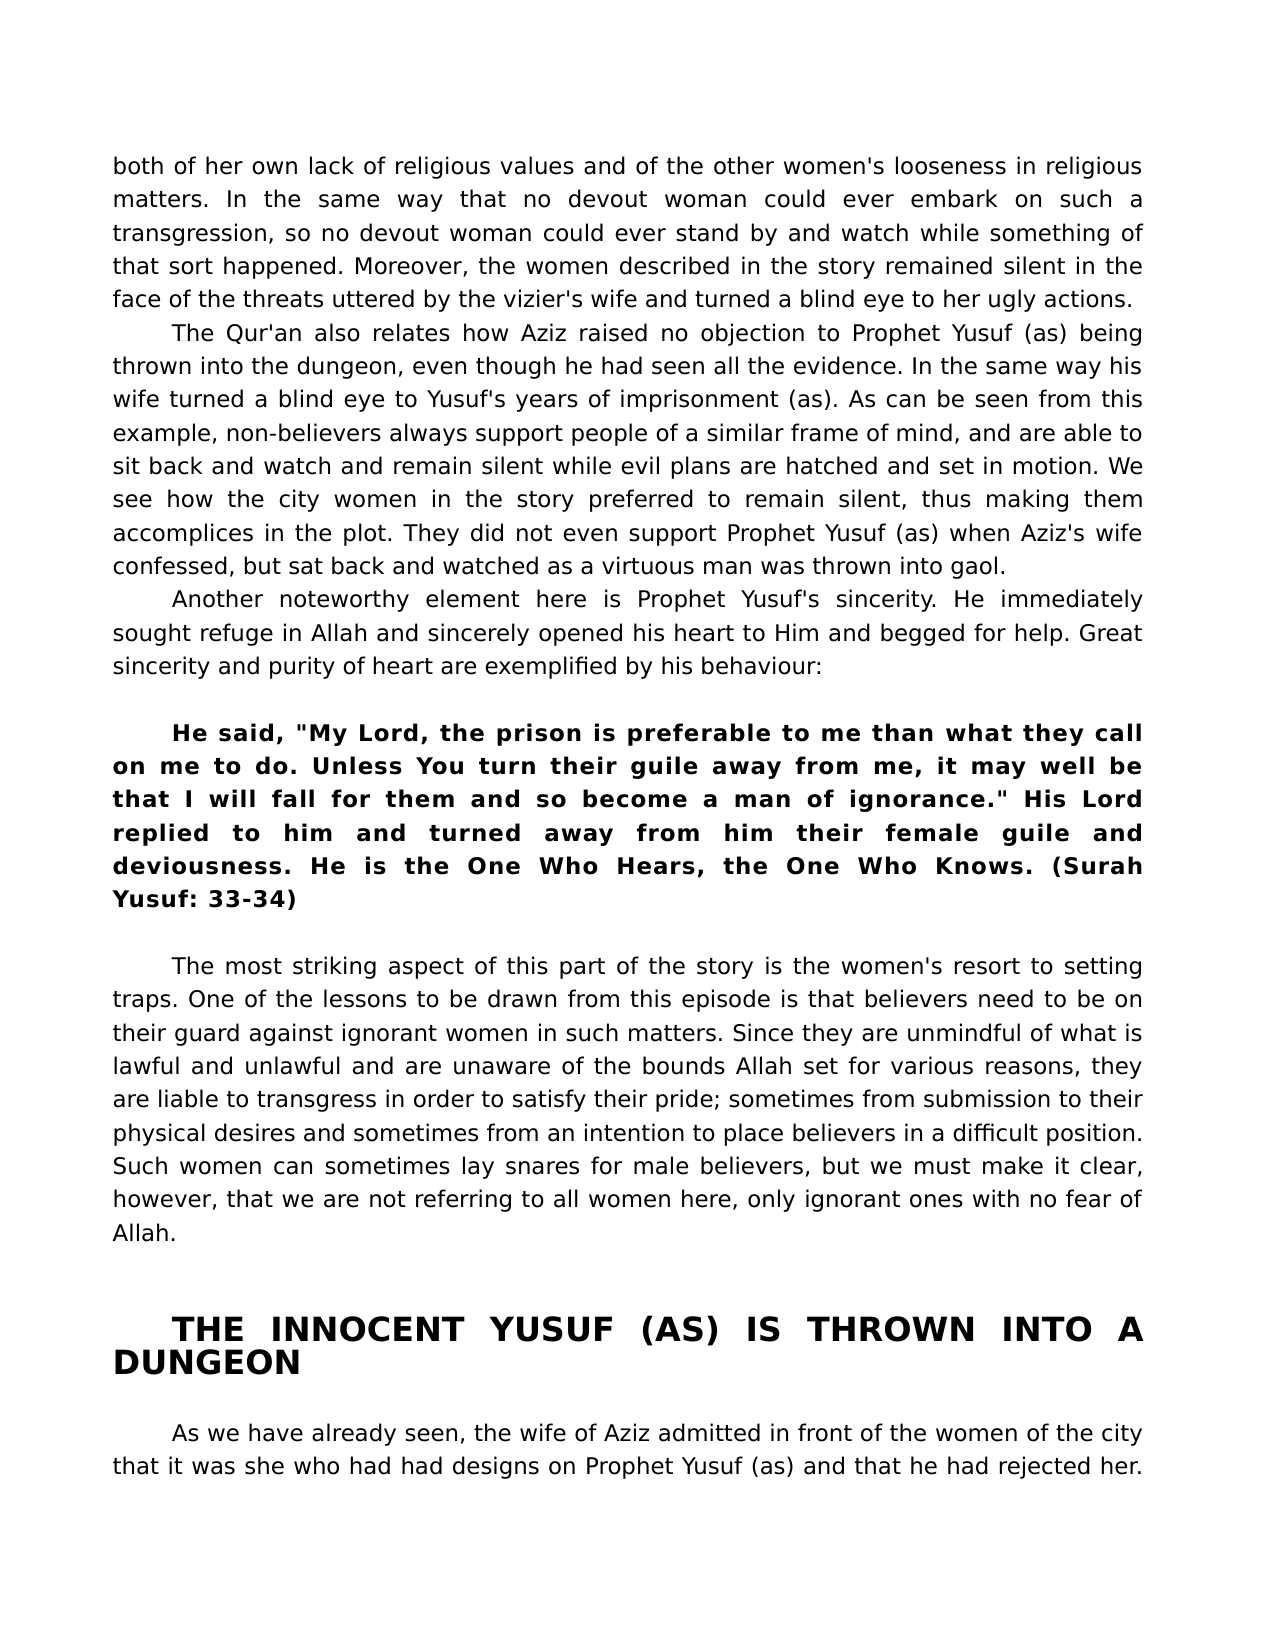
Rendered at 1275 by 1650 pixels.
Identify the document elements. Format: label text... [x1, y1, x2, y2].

text As we have already seen, the wife of Aziz admitted in front of the women of the city that it was she who had had designs on Prophet Yusuf (as) and that he had rejected her. [112, 1414, 1145, 1481]
text He said, "My Lord, the prison is preferable to me than what they call on me to do. Unless You turn their guile away from me, it may well be that I will fall for them and so become a man of ignorance." His Lord replied to him and turned away from him their female guile and deviousness. He is the One Who Hears, the One Who Knows. (Surah Yusuf: 33-34) [112, 714, 1145, 914]
text The most striking aspect of this part of the story is the women's resort to setting traps. One of the lessons to be drawn from this episode is that believers need to be on their guard against ignorant women in such matters. Since they are unmindful of what is lawful and unlawful and are unaware of the bounds Allah set for various reasons, they are liable to transgress in order to satisfy their pride; sometimes from submission to their physical desires and sometimes from an intention to place believers in a difficult position. Such women can sometimes lay snares for male believers, but we must make it clear, however, that we are not referring to all women here, only ignorant ones with no fear of Allah. [112, 948, 1145, 1248]
text both of her own lack of religious values and of the other women's looseness in religious matters. In the same way that no devout woman could ever embark on such a transgression, so no devout woman could ever stand by and watch while something of that sort happened. Moreover, the women described in the story remained silent in the face of the threats uttered by the vizier's wife and turned a blind eye to her ugly actions. [112, 148, 1145, 314]
text The Qur'an also relates how Aziz raised no objection to Prophet Yusuf (as) being thrown into the dungeon, even though he had seen all the evidence. In the same way his wife turned a blind eye to Yusuf's years of imprisonment (as). As can be seen from this example, non-believers always support people of a similar frame of mind, and are able to sit back and watch and remain silent while evil plans are hatched and set in motion. We see how the city women in the story preferred to remain silent, thus making them accomplices in the plot. They did not even support Prophet Yusuf (as) when Aziz's wife confessed, but sat back and watched as a virtuous man was thrown into gaol. [112, 314, 1145, 581]
text THE INNOCENT YUSUF (AS) IS THROWN INTO A DUNGEON [112, 1314, 1145, 1381]
text Another noteworthy element here is Prophet Yusuf's sincerity. He immediately sought refuge in Allah and sincerely opened his heart to Him and begged for help. Great sincerity and purity of heart are exemplified by his behaviour: [112, 581, 1145, 681]
